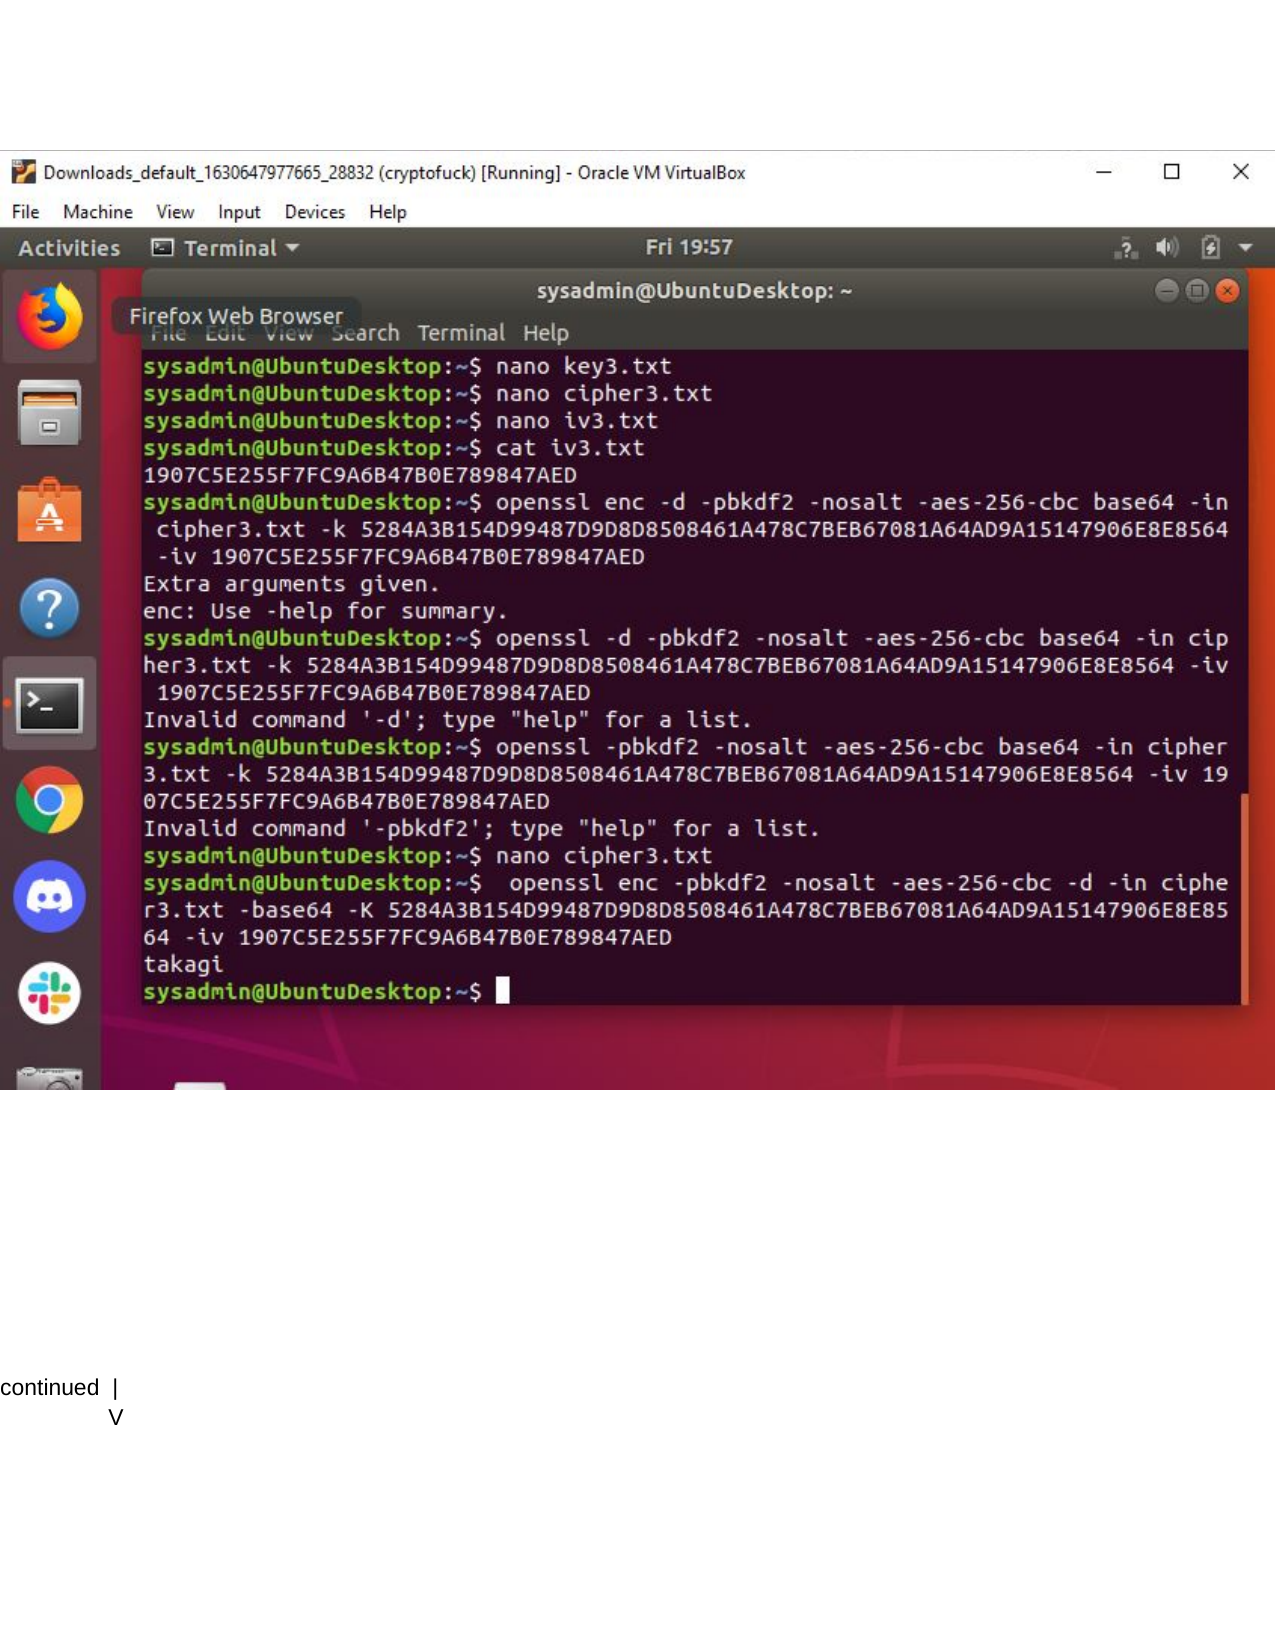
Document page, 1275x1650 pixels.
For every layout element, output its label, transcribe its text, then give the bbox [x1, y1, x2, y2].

picture [0, 150, 1275, 1090]
text continued | V [0, 1374, 1275, 1430]
